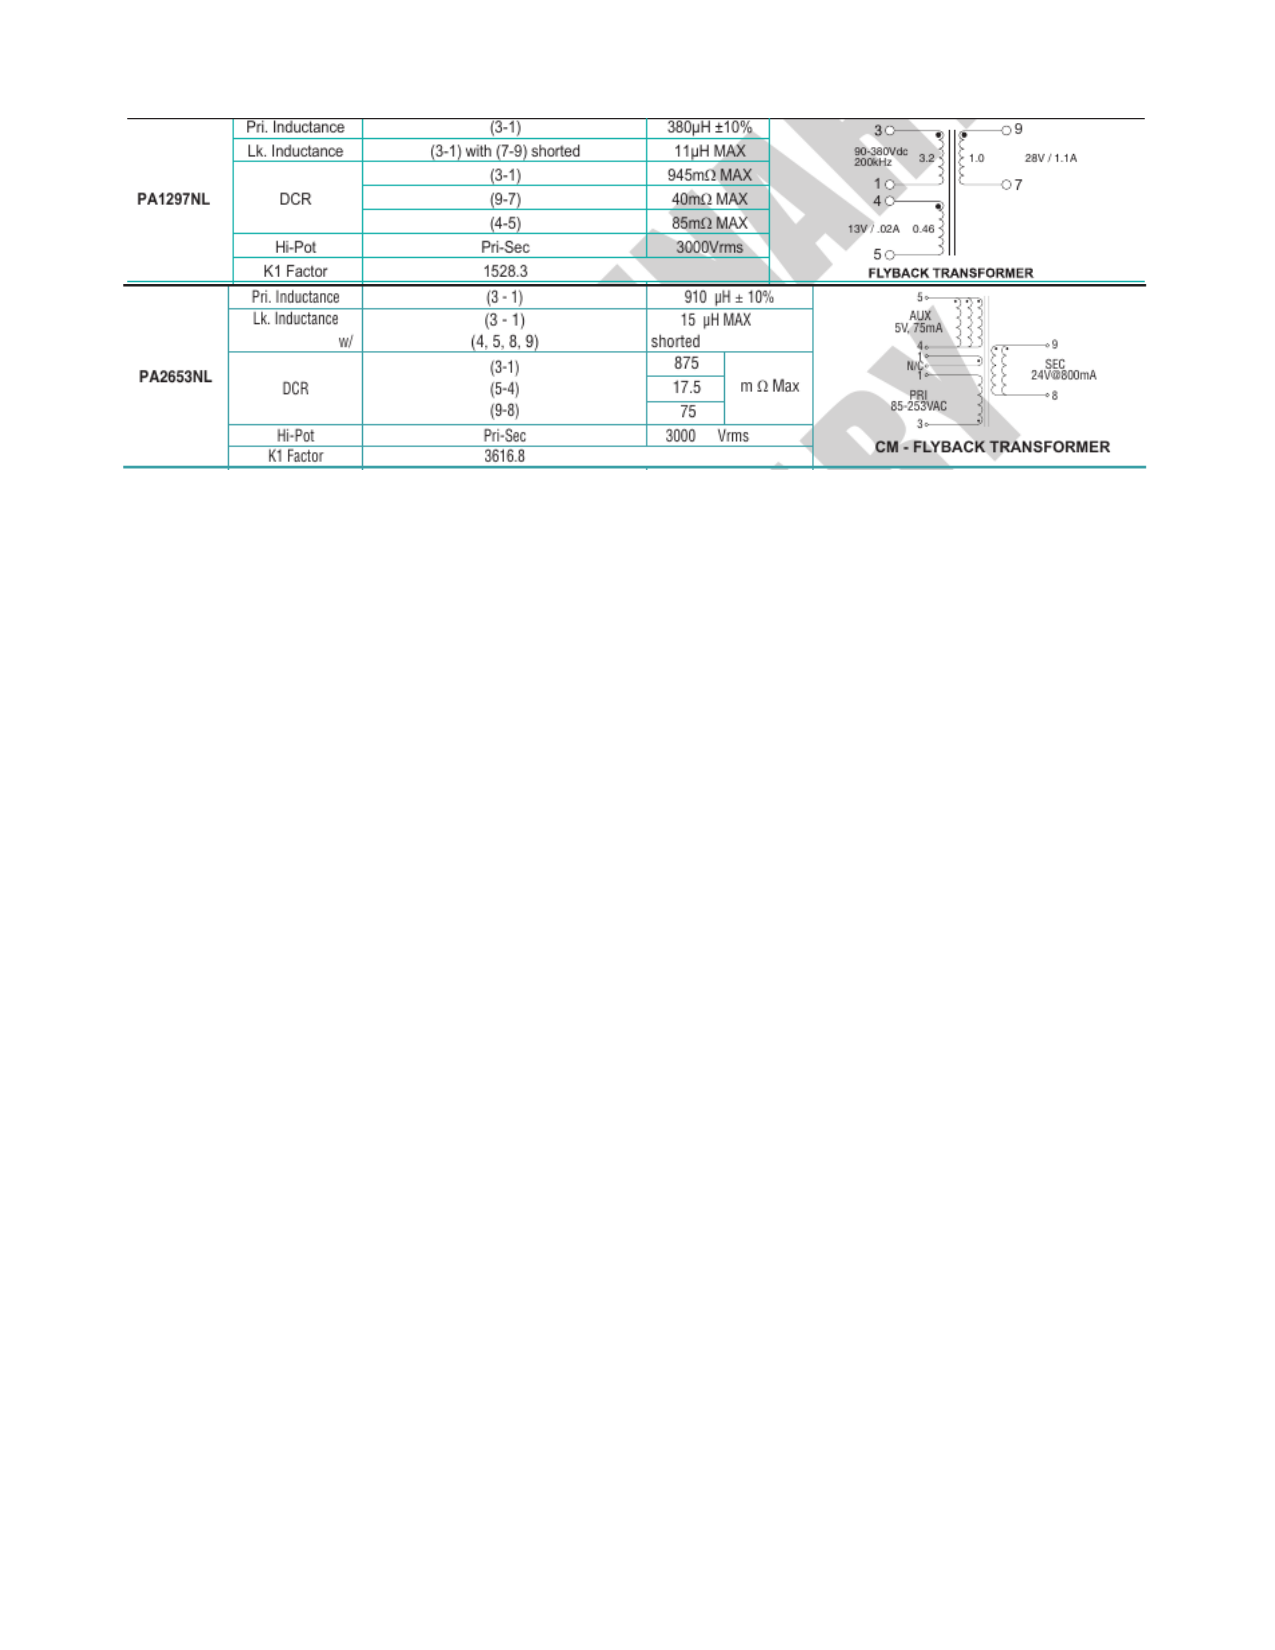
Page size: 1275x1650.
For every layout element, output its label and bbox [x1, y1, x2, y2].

picture [118, 118, 1157, 470]
